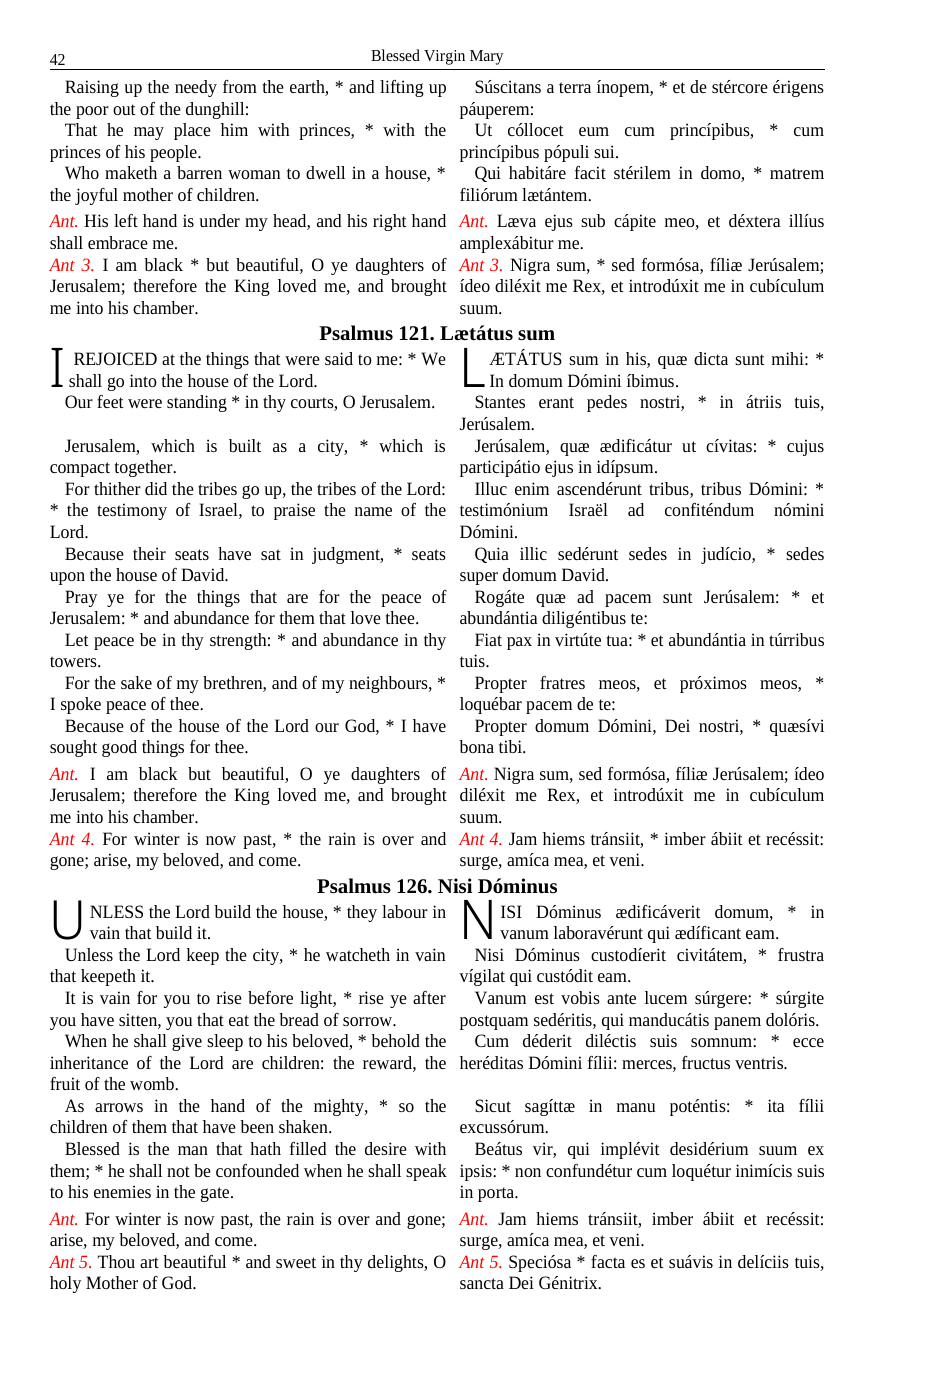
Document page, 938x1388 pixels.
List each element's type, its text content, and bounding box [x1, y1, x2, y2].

table_header Ant. His left hand is under my head, and his right hand shall embrace me. [50, 210, 453, 253]
table_cell Ant 3. Nigra sum, * sed formósa, fíliæ Jerúsalem; ídeo diléxit me Rex, et introdúxit me in cubículum suum. [453, 254, 825, 318]
text Psalmus 126. Nisi Dóminus [49, 874, 825, 898]
table_cell Fiat pax in virtúte tua: * et abundántia in túrribus tuis. [453, 629, 825, 672]
table_cell Vanum est vobis ante lucem súrgere: * súrgite postquam sedéritis, qui manducátis panem dolóris. [453, 987, 825, 1030]
table_cell Jerusalem, which is built as a city, * which is compact together. [50, 435, 453, 478]
table_cell Cum déderit diléctis suis somnum: * ecce heréditas Dómini fílii: merces, fructus ventris. [453, 1030, 825, 1095]
table_cell Our feet were standing * in thy courts, O Jerusalem. [50, 391, 453, 434]
table_cell Pray ye for the things that are for the peace of Jerusalem: * and abundance for them that love thee. [50, 586, 453, 629]
table_cell Illuc enim ascendérunt tribus, tribus Dómini: * testimónium Israël ad confiténdum nómini Dómini. [453, 478, 825, 542]
table_cell Ant 4. For winter is now past, * the rain is over and gone; arise, my beloved, and come. [50, 827, 453, 871]
table_cell Ut cóllocet eum cum princípibus, * cum princípibus pópuli sui. [453, 119, 825, 162]
table_header UNLESS the Lord build the house, * they labour in vain that build it. [50, 901, 453, 944]
table_header Ant. Nigra sum, sed formósa, fíliæ Jerúsalem; ídeo diléxit me Rex, et introdúxit me in cubículum suum. [453, 763, 825, 827]
table_cell Propter fratres meos, et próximos meos, * loquébar pacem de te: [453, 672, 825, 715]
table_header Ant. Jam hiems tránsiit, imber ábiit et recéssit: surge, amíca mea, et veni. [453, 1208, 825, 1251]
table_cell Who maketh a barren woman to dwell in a house, * the joyful mother of children. [50, 163, 453, 206]
table_cell Beátus vir, qui implévit desidérium suum ex ipsis: * non confundétur cum loquétur inimícis suis in porta. [453, 1138, 825, 1203]
table_cell Raising up the needy from the earth, * and lifting up the poor out of the dunghill: [50, 76, 453, 119]
table_cell Unless the Lord keep the city, * he watcheth in vain that keepeth it. [50, 944, 453, 987]
table_cell That he may place him with princes, * with the princes of his people. [50, 119, 453, 162]
table_cell Nisi Dóminus custodíerit civitátem, * frustra vígilat qui custódit eam. [453, 944, 825, 987]
table_cell Ant 4. Jam hiems tránsiit, * imber ábiit et recéssit: surge, amíca mea, et veni. [453, 827, 825, 871]
table_header NISI Dóminus ædificáverit domum, * in vanum laboravérunt qui ædíficant eam. [453, 901, 825, 944]
table_cell Ant 3. I am black * but beautiful, O ye daughters of Jerusalem; therefore the King loved me, and brought me into his chamber. [50, 254, 453, 318]
table_cell As arrows in the hand of the mighty, * so the children of them that have been shaken. [50, 1095, 453, 1138]
table_header Ant. For winter is now past, the rain is over and gone; arise, my beloved, and come. [50, 1208, 453, 1251]
table_cell Ant 5. Speciósa * facta es et suávis in delíciis tuis, sancta Dei Génitrix. [453, 1251, 825, 1294]
table_header I REJOICED at the things that were said to me: * We shall go into the house of the Lord. [50, 348, 453, 391]
table_cell For the sake of my brethren, and of my neighbours, * I spoke peace of thee. [50, 672, 453, 715]
table_cell Stantes erant pedes nostri, * in átriis tuis, Jerúsalem. [453, 391, 825, 434]
table_cell Propter domum Dómini, Dei nostri, * quæsívi bona tibi. [453, 715, 825, 758]
table_cell Because their seats have sat in judgment, * seats upon the house of David. [50, 543, 453, 586]
table_header Ant. Læva ejus sub cápite meo, et déxtera illíus amplexábitur me. [453, 210, 825, 253]
table_cell Sicut sagíttæ in manu poténtis: * ita fílii excussórum. [453, 1095, 825, 1138]
table_cell Rogáte quæ ad pacem sunt Jerúsalem: * et abundántia diligéntibus te: [453, 586, 825, 629]
table_header LÆTÁTUS sum in his, quæ dicta sunt mihi: * In domum Dómini íbimus. [453, 348, 825, 391]
table_cell Qui habitáre facit stérilem in domo, * matrem filiórum lætántem. [453, 163, 825, 206]
table_cell It is vain for you to rise before light, * rise ye after you have sitten, you that eat the bread of sorrow. [50, 987, 453, 1030]
table_cell For thither did the tribes go up, the tribes of the Lord: * the testimony of Israel, to praise the name of the Lord. [50, 478, 453, 542]
table_cell Let peace be in thy strength: * and abundance in thy towers. [50, 629, 453, 672]
table_cell Quia illic sedérunt sedes in judício, * sedes super domum David. [453, 543, 825, 586]
table_cell Súscitans a terra ínopem, * et de stércore érigens páuperem: [453, 76, 825, 119]
table_cell Blessed is the man that hath filled the desire with them; * he shall not be confounded when he shall speak to his enemies in the gate. [50, 1138, 453, 1203]
table_cell Because of the house of the Lord our God, * I have sought good things for thee. [50, 715, 453, 758]
text Psalmus 121. Lætátus sum [49, 321, 825, 345]
table_cell Jerúsalem, quæ ædificátur ut cívitas: * cujus participátio ejus in idípsum. [453, 435, 825, 478]
table_header Ant. I am black but beautiful, O ye daughters of Jerusalem; therefore the King loved me, and brought me into his chamber. [50, 763, 453, 827]
table_cell Ant 5. Thou art beautiful * and sweet in thy delights, O holy Mother of God. [50, 1251, 453, 1294]
table_cell When he shall give sleep to his beloved, * behold the inheritance of the Lord are children: the reward, the fruit of the womb. [50, 1030, 453, 1095]
